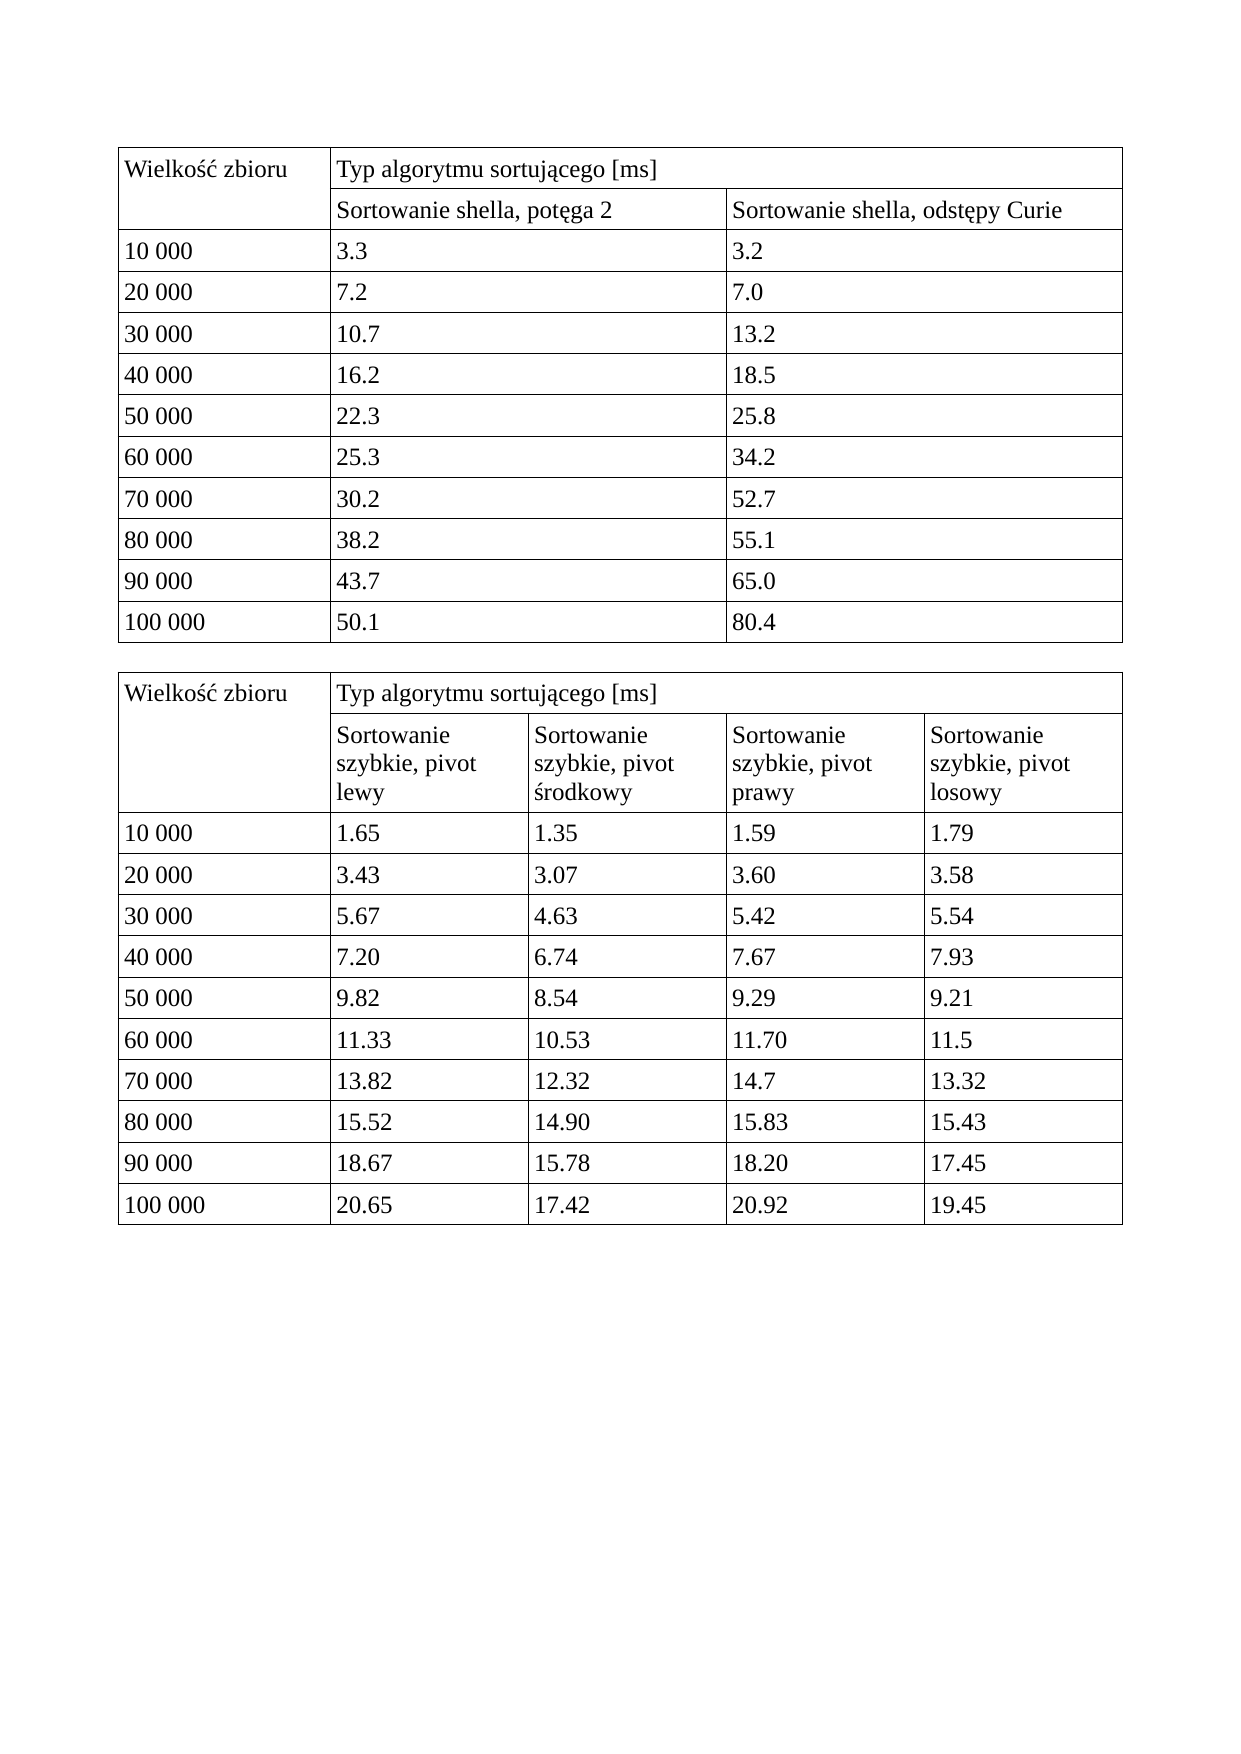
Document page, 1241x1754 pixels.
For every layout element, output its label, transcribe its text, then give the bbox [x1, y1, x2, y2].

table_cell 4.63 [529, 895, 726, 935]
table_cell 65.0 [727, 560, 1122, 601]
table_cell 16.2 [331, 354, 726, 394]
table_cell 30.2 [331, 478, 726, 518]
table_cell 10.53 [529, 1019, 726, 1059]
table_cell 1.35 [529, 813, 726, 853]
table_header Wielkość zbioru [119, 148, 330, 229]
table_cell 18.67 [331, 1143, 528, 1183]
table_cell 3.07 [529, 854, 726, 894]
table_cell 18.20 [727, 1143, 924, 1183]
table_cell 50.1 [331, 602, 726, 642]
table_cell 20.92 [727, 1184, 924, 1224]
table_cell 40 000 [119, 936, 330, 977]
table_cell 9.82 [331, 978, 528, 1018]
table_cell 90 000 [119, 560, 330, 601]
table_cell 20 000 [119, 854, 330, 894]
table_cell 100 000 [119, 602, 330, 642]
table_cell 7.20 [331, 936, 528, 977]
table_cell 5.54 [925, 895, 1122, 935]
table_cell 1.65 [331, 813, 528, 853]
table_cell 70 000 [119, 478, 330, 518]
table_cell Sortowanie shella, potęga 2 [331, 189, 726, 229]
table_cell 11.5 [925, 1019, 1122, 1059]
table_cell 15.83 [727, 1101, 924, 1142]
table_cell 7.93 [925, 936, 1122, 977]
table_cell 7.67 [727, 936, 924, 977]
table_cell 5.42 [727, 895, 924, 935]
table_cell 38.2 [331, 519, 726, 559]
table_cell 80.4 [727, 602, 1122, 642]
table_cell 10 000 [119, 813, 330, 853]
table_cell 11.70 [727, 1019, 924, 1059]
table_cell 30 000 [119, 895, 330, 935]
table_cell 9.21 [925, 978, 1122, 1018]
table_cell 60 000 [119, 437, 330, 477]
table_cell 30 000 [119, 313, 330, 353]
table_cell 12.32 [529, 1060, 726, 1100]
table_cell Sortowanie szybkie, pivot lewy [331, 714, 528, 812]
table_cell 60 000 [119, 1019, 330, 1059]
table_cell 90 000 [119, 1143, 330, 1183]
table_cell 15.78 [529, 1143, 726, 1183]
table_cell 70 000 [119, 1060, 330, 1100]
table_cell 80 000 [119, 519, 330, 559]
table_cell 7.0 [727, 272, 1122, 312]
table_cell 14.90 [529, 1101, 726, 1142]
table_cell 13.2 [727, 313, 1122, 353]
table_cell 8.54 [529, 978, 726, 1018]
table_cell 80 000 [119, 1101, 330, 1142]
table_cell 3.58 [925, 854, 1122, 894]
table_cell 43.7 [331, 560, 726, 601]
table_cell 19.45 [925, 1184, 1122, 1224]
table_cell 1.79 [925, 813, 1122, 853]
table_cell 13.82 [331, 1060, 528, 1100]
table_cell 15.43 [925, 1101, 1122, 1142]
table_cell 20 000 [119, 272, 330, 312]
table_header Typ algorytmu sortującego [ms] [331, 148, 1122, 188]
table_cell 10 000 [119, 230, 330, 271]
table_cell 1.59 [727, 813, 924, 853]
table_cell 25.8 [727, 395, 1122, 436]
table_cell 22.3 [331, 395, 726, 436]
table_cell 11.33 [331, 1019, 528, 1059]
table_cell 55.1 [727, 519, 1122, 559]
table_cell Sortowanie szybkie, pivot prawy [727, 714, 924, 812]
table_cell 13.32 [925, 1060, 1122, 1100]
table_cell 3.2 [727, 230, 1122, 271]
table_header Typ algorytmu sortującego [ms] [331, 673, 1122, 713]
table_cell 7.2 [331, 272, 726, 312]
table_cell 10.7 [331, 313, 726, 353]
table_cell 5.67 [331, 895, 528, 935]
table_cell 50 000 [119, 395, 330, 436]
table_cell 14.7 [727, 1060, 924, 1100]
table_cell 15.52 [331, 1101, 528, 1142]
table_cell 40 000 [119, 354, 330, 394]
table_cell 6.74 [529, 936, 726, 977]
table_cell 18.5 [727, 354, 1122, 394]
table_cell 100 000 [119, 1184, 330, 1224]
table_cell 9.29 [727, 978, 924, 1018]
table_header Wielkość zbioru [119, 673, 330, 812]
table_cell 3.60 [727, 854, 924, 894]
table_cell 17.45 [925, 1143, 1122, 1183]
table_cell Sortowanie szybkie, pivot środkowy [529, 714, 726, 812]
table_cell 50 000 [119, 978, 330, 1018]
table_cell Sortowanie szybkie, pivot losowy [925, 714, 1122, 812]
table_cell 25.3 [331, 437, 726, 477]
table_cell 20.65 [331, 1184, 528, 1224]
table_cell 3.43 [331, 854, 528, 894]
table_cell 52.7 [727, 478, 1122, 518]
table_cell 17.42 [529, 1184, 726, 1224]
table_cell Sortowanie shella, odstępy Curie [727, 189, 1122, 229]
table_cell 3.3 [331, 230, 726, 271]
table_cell 34.2 [727, 437, 1122, 477]
